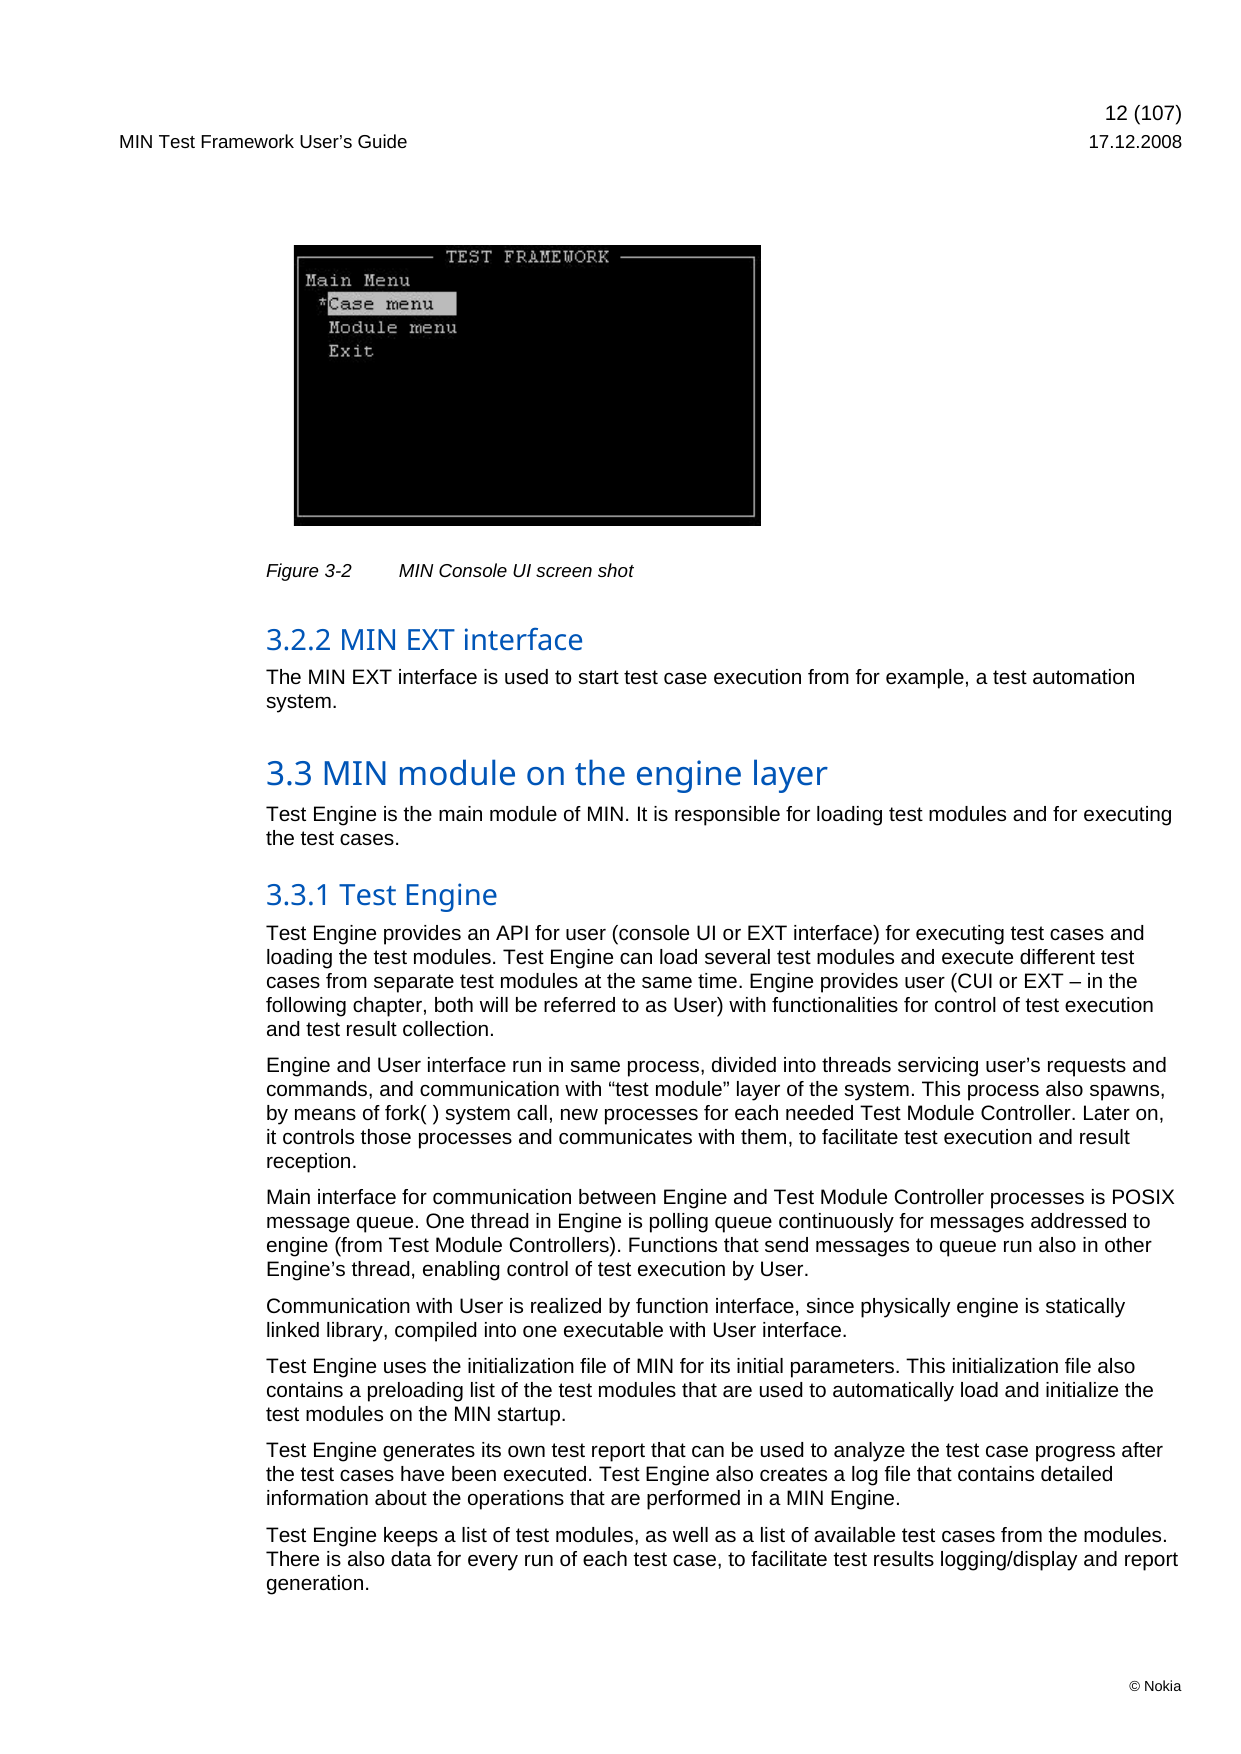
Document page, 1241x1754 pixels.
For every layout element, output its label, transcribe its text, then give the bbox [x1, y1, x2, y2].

picture [293, 245, 761, 526]
text Test Engine is the main module of MIN. It is responsible for loading test modules and for executing the test cases. [266, 802, 1181, 850]
subtitle Test Engine [266, 875, 1181, 914]
text Figure 3-2 MIN Console UI screen shot [266, 560, 1181, 581]
text Communication with User is realized by function interface, since physically engine is statically linked library, compiled into one executable with User interface. [266, 1293, 1181, 1341]
text Engine and User interface run in same process, divided into threads servicing user’s requests and commands, and communication with “test module” layer of the system. This process also spawns, by means of fork( ) system call, new processes for each needed Test Module Controller. Later on, it controls those processes and communicates with them, to facilitate test execution and result reception. [266, 1053, 1181, 1173]
text Main interface for communication between Engine and Test Module Controller processes is POSIX message queue. One thread in Engine is polling queue continuously for messages addressed to engine (from Test Module Controllers). Functions that send messages to queue run also in other Engine’s thread, enabling control of test execution by User. [266, 1185, 1181, 1281]
text Test Engine generates its own test report that can be used to analyze the test case progress after the test cases have been executed. Test Engine also creates a log file that contains detailed information about the operations that are performed in a MIN Engine. [266, 1438, 1181, 1510]
text The MIN EXT interface is used to start test case execution from for example, a test automation system. [266, 665, 1181, 713]
subtitle MIN module on the engine layer [266, 750, 1181, 796]
text Test Engine uses the initialization file of MIN for its initial parameters. This initialization file also contains a preloading list of the test modules that are used to automatically load and initialize the test modules on the MIN startup. [266, 1354, 1181, 1426]
text Test Engine keeps a list of test modules, as well as a list of available test cases from the modules. There is also data for every run of each test case, to facilitate test results logging/display and report generation. [266, 1523, 1181, 1594]
subtitle MIN EXT interface [266, 619, 1181, 658]
text Test Engine provides an API for user (console UI or EXT interface) for executing test cases and loading the test modules. Test Engine can load several test modules and execute different test cases from separate test modules at the same time. Engine provides user (CUI or EXT – in the following chapter, both will be referred to as User) with functionalities for control of test execution and test result collection. [266, 921, 1181, 1040]
